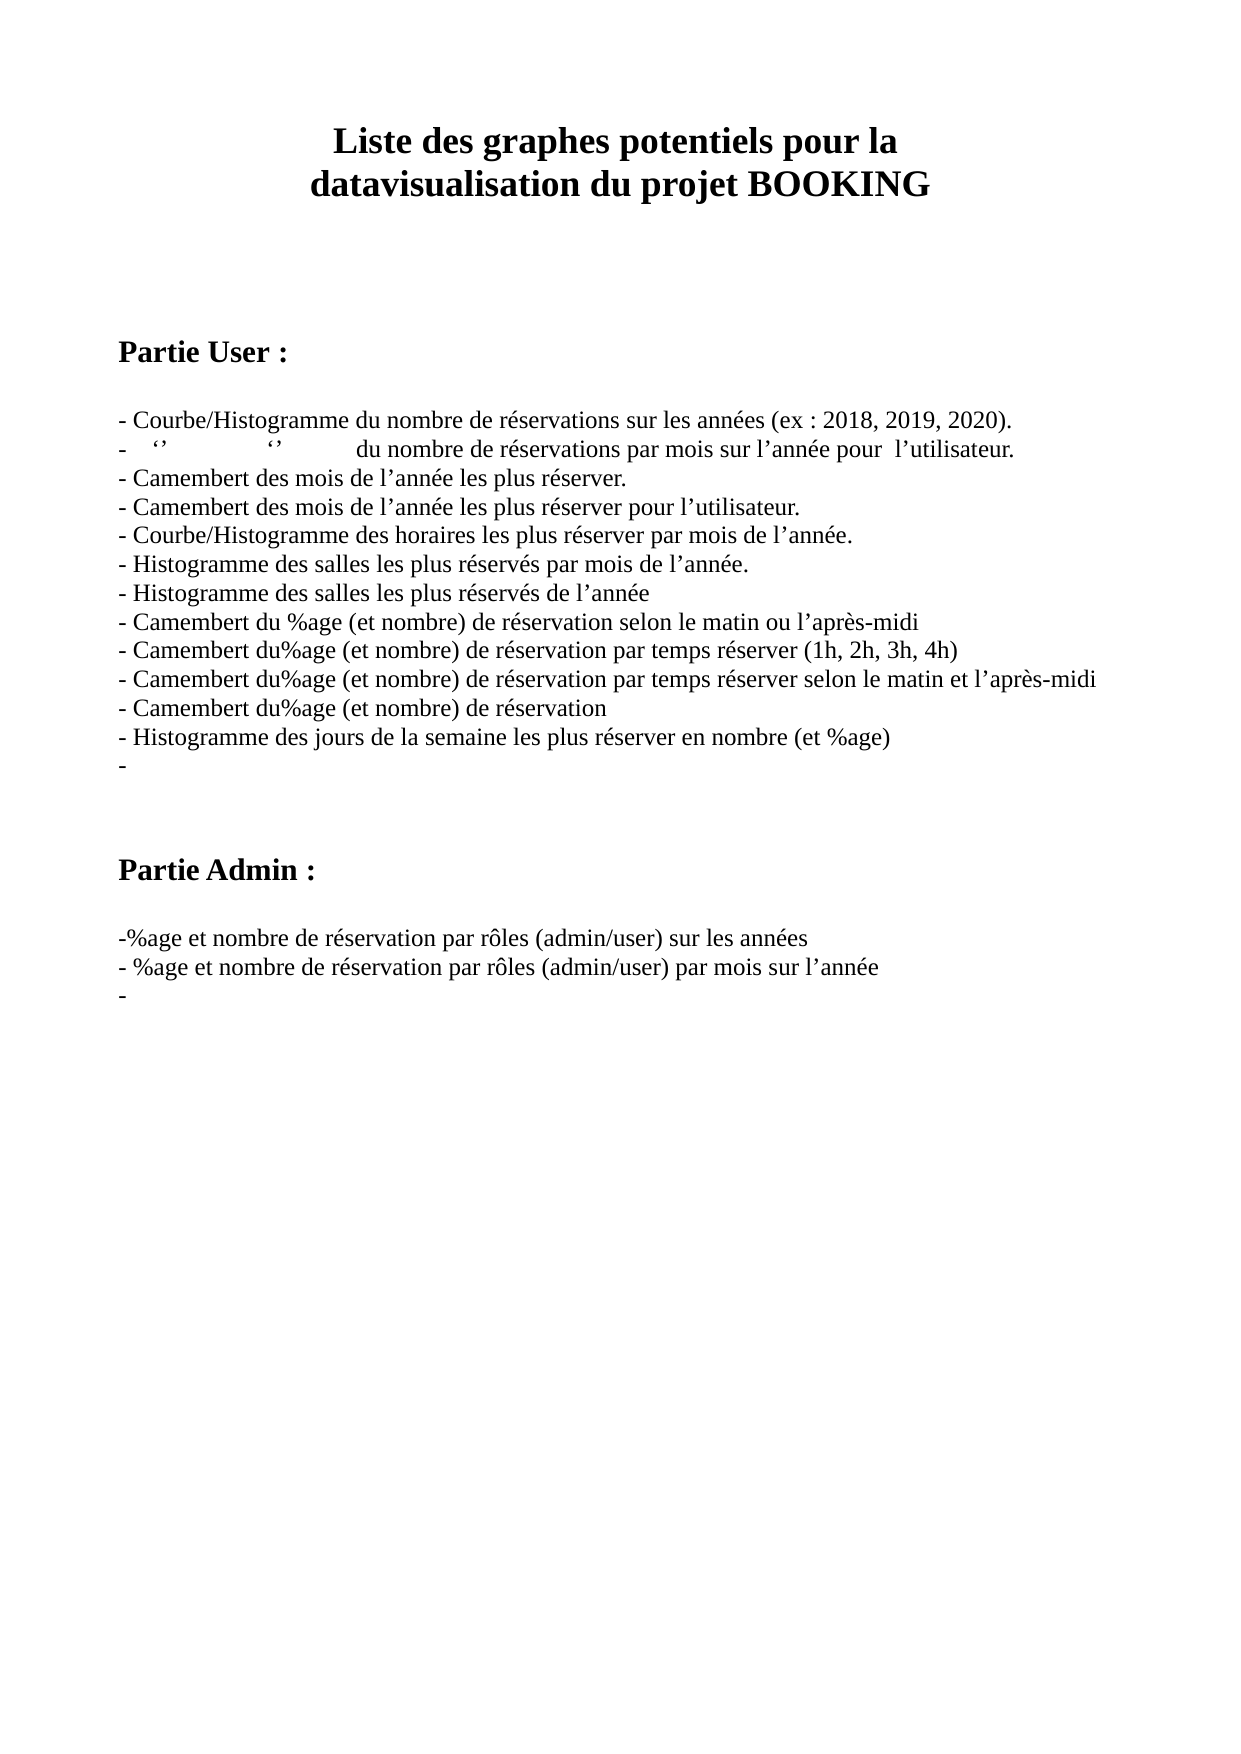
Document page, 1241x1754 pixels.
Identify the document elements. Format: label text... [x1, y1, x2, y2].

text - %age et nombre de réservation par rôles (admin/user) par mois sur l’année [118, 952, 1122, 981]
text Partie User : [118, 334, 1122, 370]
text - Histogramme des salles les plus réservés par mois de l’année. [118, 549, 1122, 578]
text - Camembert du%age (et nombre) de réservation [118, 693, 1122, 722]
text - Histogramme des jours de la semaine les plus réserver en nombre (et %age) [118, 722, 1122, 751]
text - ‘’ ‘’ du nombre de réservations par mois sur l’année pour l’utilisateur. [118, 434, 1122, 463]
text - Camembert des mois de l’année les plus réserver pour l’utilisateur. [118, 492, 1122, 521]
text - [118, 751, 1122, 779]
text datavisualisation du projet BOOKING [118, 161, 1122, 204]
text - Camembert du%age (et nombre) de réservation par temps réserver selon le matin et l’après-midi [118, 664, 1122, 693]
text - Courbe/Histogramme du nombre de réservations sur les années (ex : 2018, 2019, 2020). [118, 406, 1122, 434]
text - [118, 981, 1122, 1009]
text - Histogramme des salles les plus réservés de l’année [118, 578, 1122, 607]
text -%age et nombre de réservation par rôles (admin/user) sur les années [118, 923, 1122, 952]
text - Courbe/Histogramme des horaires les plus réserver par mois de l’année. [118, 521, 1122, 549]
text - Camembert du%age (et nombre) de réservation par temps réserver (1h, 2h, 3h, 4h) [118, 636, 1122, 664]
text Partie Admin : [118, 851, 1122, 887]
text - Camembert des mois de l’année les plus réserver. [118, 463, 1122, 492]
text Liste des graphes potentiels pour la [118, 118, 1122, 161]
text - Camembert du %age (et nombre) de réservation selon le matin ou l’après-midi [118, 607, 1122, 636]
